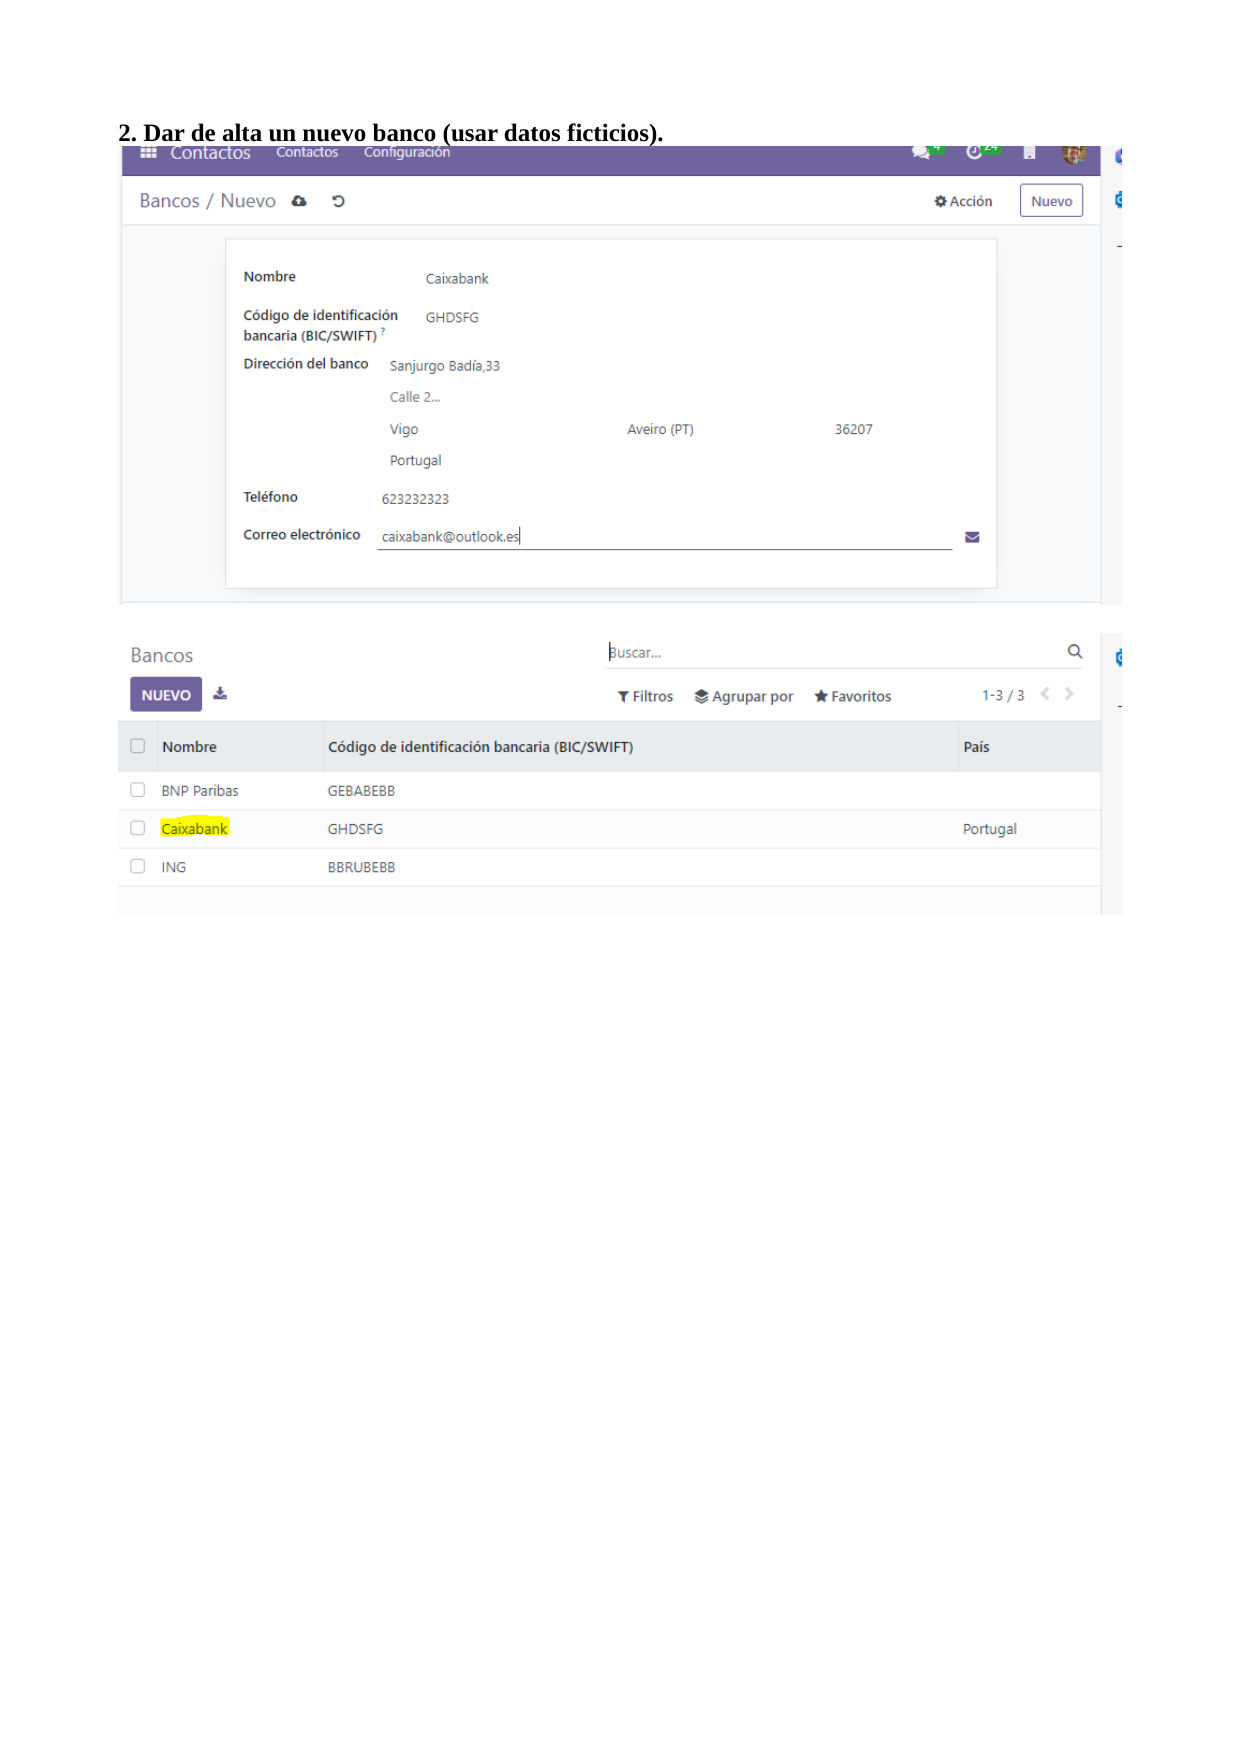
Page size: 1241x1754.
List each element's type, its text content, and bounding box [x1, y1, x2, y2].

picture [118, 633, 1123, 915]
picture [118, 146, 1123, 605]
text 2. Dar de alta un nuevo banco (usar datos ficticios). [118, 118, 1122, 146]
